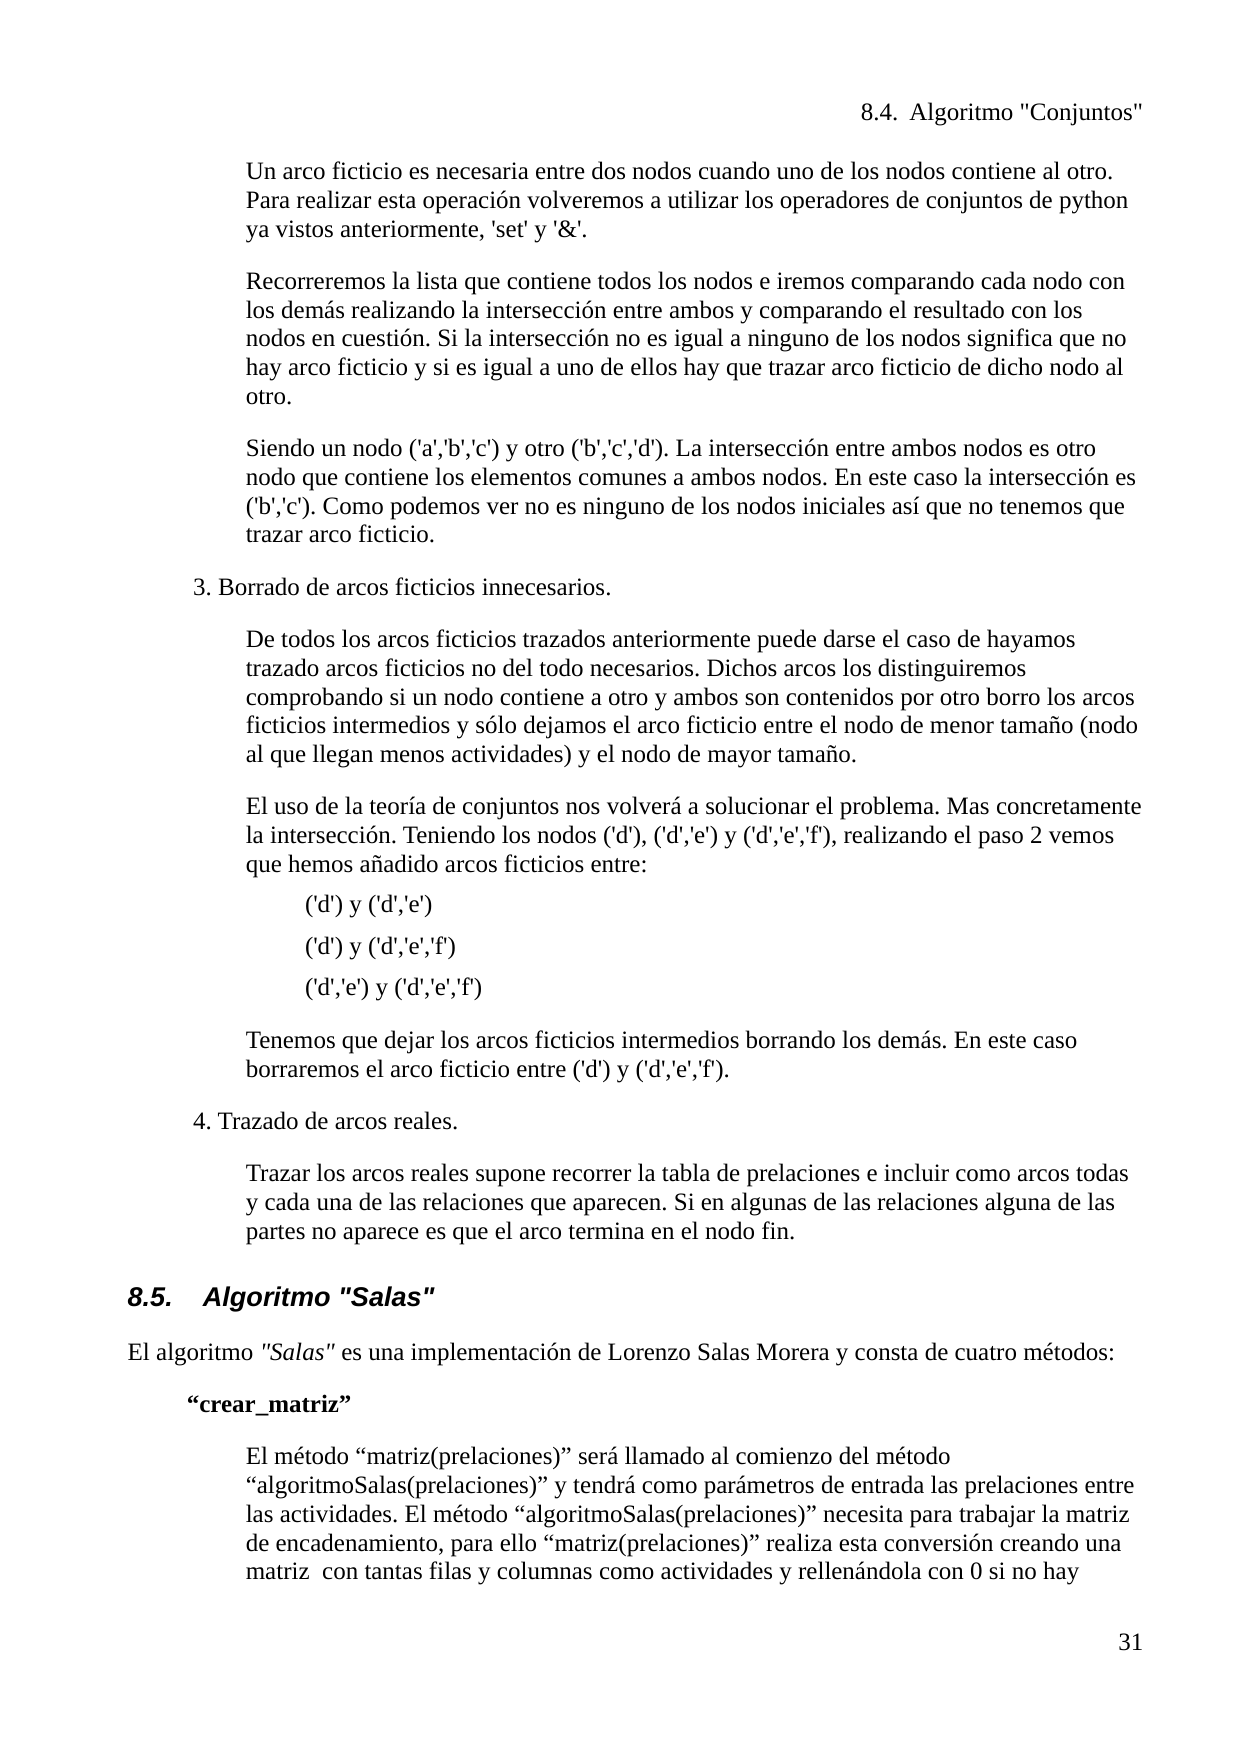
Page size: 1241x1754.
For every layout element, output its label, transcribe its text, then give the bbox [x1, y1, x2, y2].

text Trazar los arcos reales supone recorrer la tabla de prelaciones e incluir como arcos todas y cada una de las relaciones que aparecen. Si en algunas de las relaciones alguna de las partes no aparece es que el arco termina en el nodo fin. [246, 1158, 1143, 1244]
text El método “matriz(prelaciones)” será llamado al comienzo del método “algoritmoSalas(prelaciones)” y tendrá como parámetros de entrada las prelaciones entre las actividades. El método “algoritmoSalas(prelaciones)” necesita para trabajar la matriz de encadenamiento, para ello “matriz(prelaciones)” realiza esta conversión creando una matriz con tantas filas y columnas como actividades y rellenándola con 0 si no hay [246, 1441, 1143, 1585]
text Recorreremos la lista que contiene todos los nodos e iremos comparando cada nodo con los demás realizando la intersección entre ambos y comparando el resultado con los nodos en cuestión. Si la intersección no es igual a ninguno de los nodos significa que no hay arco ficticio y si es igual a uno de ellos hay que trazar arco ficticio de dicho nodo al otro. [246, 266, 1143, 410]
text Un arco ficticio es necesaria entre dos nodos cuando uno de los nodos contiene al otro. Para realizar esta operación volveremos a utilizar los operadores de conjuntos de python ya vistos anteriormente, 'set' y '&'. [246, 156, 1143, 242]
text ('d') y ('d','e') [305, 889, 1143, 918]
text ('d','e') y ('d','e','f') [305, 972, 1143, 1001]
subtitle Algoritmo "Salas" [127, 1281, 1143, 1313]
text El uso de la teoría de conjuntos nos volverá a solucionar el problema. Mas concretamente la intersección. Teniendo los nodos ('d'), ('d','e') y ('d','e','f'), realizando el paso 2 vemos que hemos añadido arcos ficticios entre: [246, 791, 1143, 878]
text El algoritmo "Salas" es una implementación de Lorenzo Salas Morera y consta de cuatro métodos: [127, 1337, 1143, 1366]
text Tenemos que dejar los arcos ficticios intermedios borrando los demás. En este caso borraremos el arco ficticio entre ('d') y ('d','e','f'). [246, 1025, 1143, 1082]
text De todos los arcos ficticios trazados anteriormente puede darse el caso de hayamos trazado arcos ficticios no del todo necesarios. Dichos arcos los distinguiremos comprobando si un nodo contiene a otro y ambos son contenidos por otro borro los arcos ficticios intermedios y sólo dejamos el arco ficticio entre el nodo de menor tamaño (nodo al que llegan menos actividades) y el nodo de mayor tamaño. [246, 624, 1143, 768]
text ('d') y ('d','e','f') [305, 931, 1143, 959]
list “crear_matriz” [187, 1389, 1143, 1418]
list 4. Trazado de arcos reales. [187, 1106, 1143, 1135]
text Siendo un nodo ('a','b','c') y otro ('b','c','d'). La intersección entre ambos nodos es otro nodo que contiene los elementos comunes a ambos nodos. En este caso la intersección es ('b','c'). Como podemos ver no es ninguno de los nodos iniciales así que no tenemos que trazar arco ficticio. [246, 433, 1143, 548]
list 3. Borrado de arcos ficticios innecesarios. [187, 572, 1143, 601]
